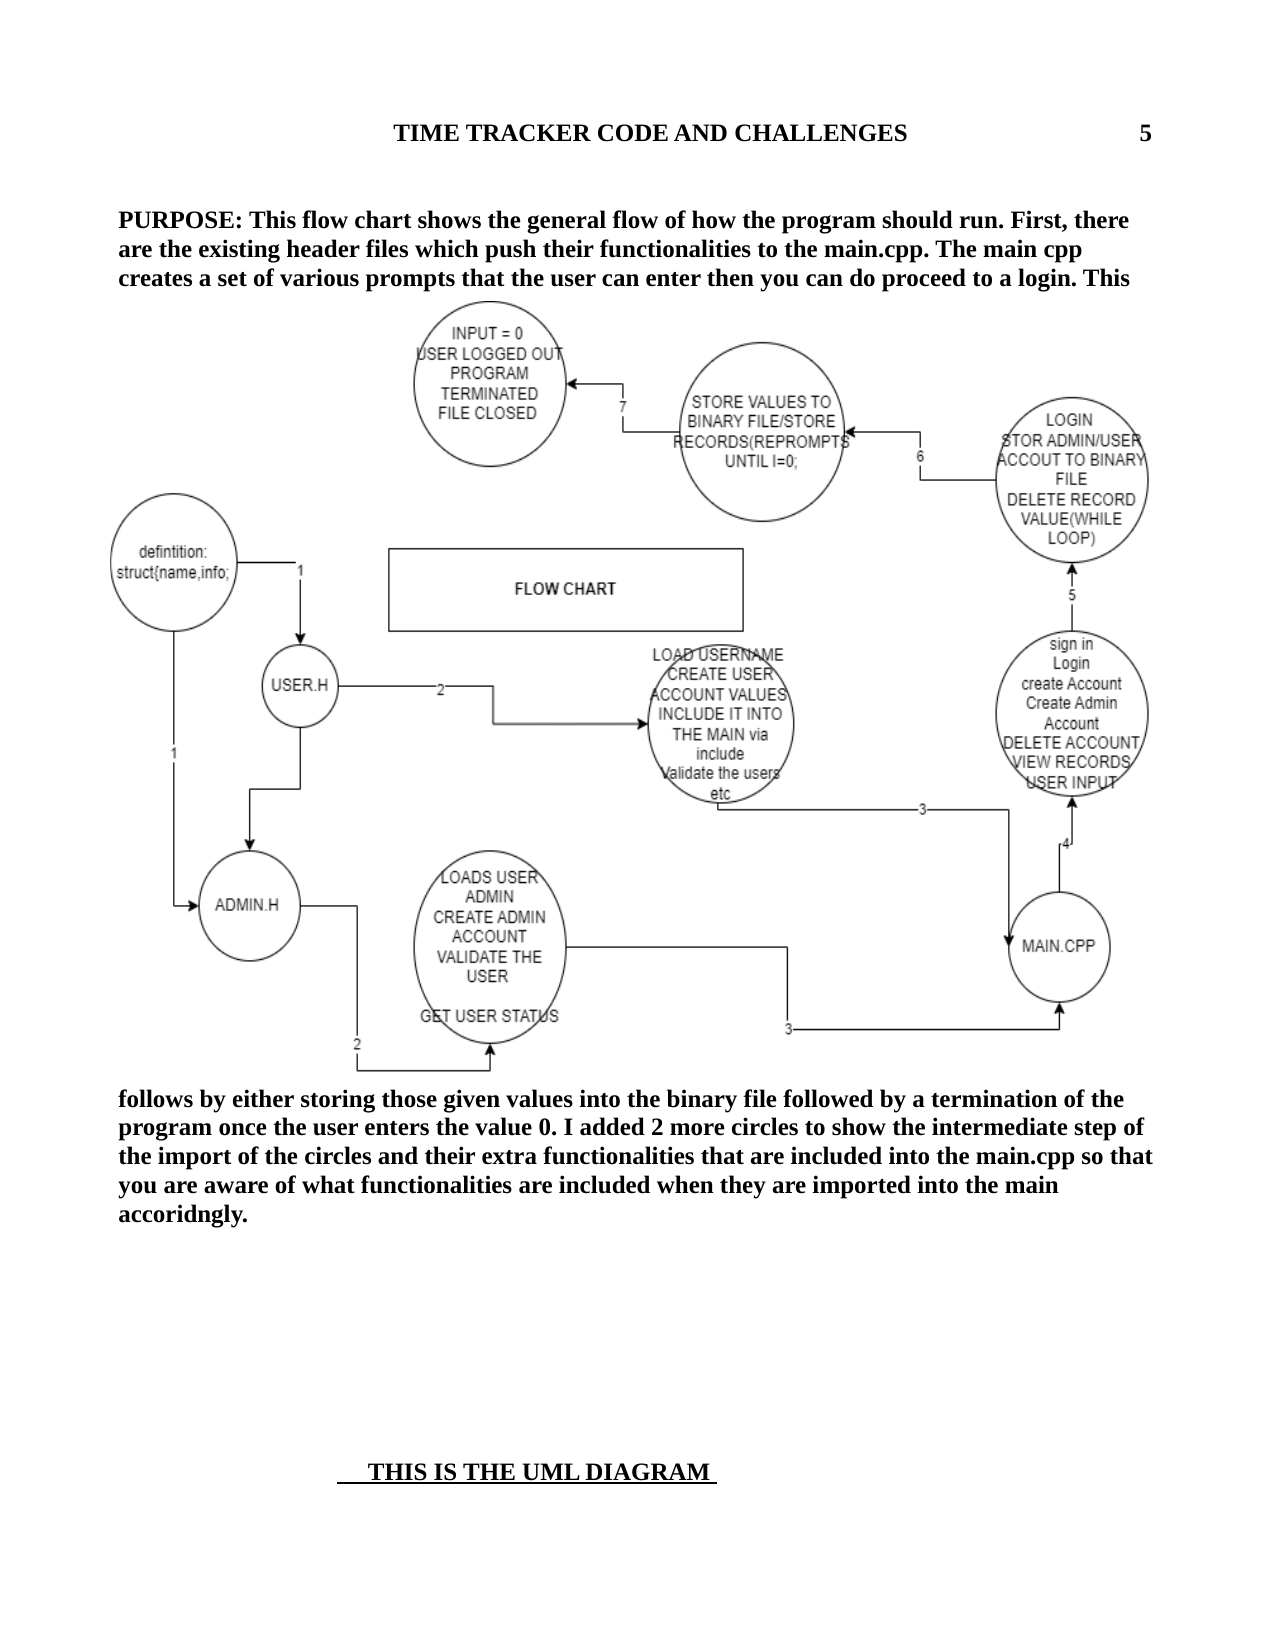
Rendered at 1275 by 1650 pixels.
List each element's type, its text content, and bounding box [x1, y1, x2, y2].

text PURPOSE: This flow chart shows the general flow of how the program should run. First, there are the existing header files which push their functionalities to the main.cpp. The main cpp creates a set of various prompts that the user can enter then you can do proceed to a login. This follows by either storing those given values into the binary file followed by a termination of the program once the user enters the value 0. I added 2 more circles to show the intermediate step of the import of the circles and their extra functionalities that are included into the main.cpp so that you are aware of what functionalities are included when they are imported into the main accoridngly. [118, 205, 1157, 1227]
picture [110, 301, 1149, 1084]
text THIS IS THE UML DIAGRAM [118, 1457, 1157, 1486]
